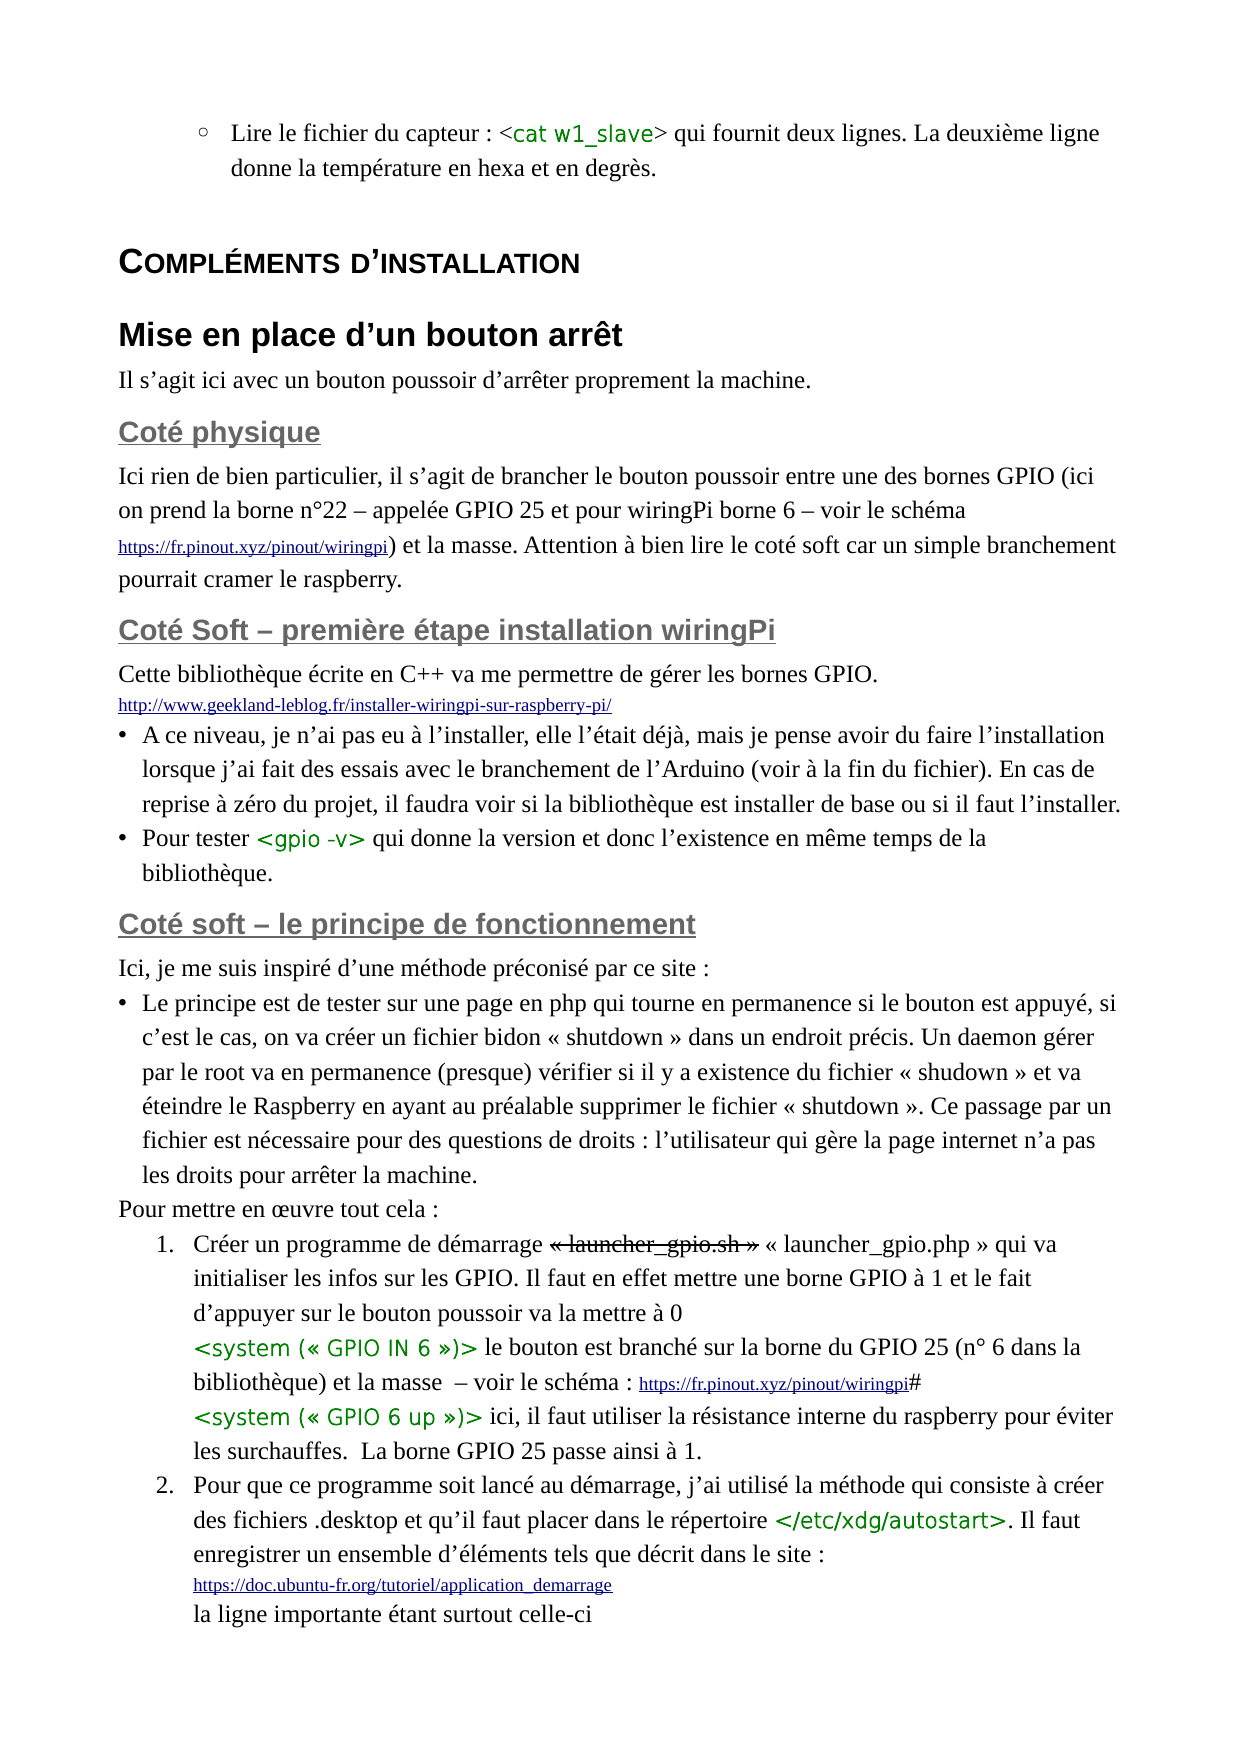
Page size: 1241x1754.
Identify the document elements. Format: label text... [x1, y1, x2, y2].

subtitle Coté Soft – première étape installation wiringPi [118, 613, 1122, 647]
list https://doc.ubuntu-fr.org/tutoriel/application_demarrage [156, 1574, 1122, 1595]
list <system (« GPIO 6 up »)> ici, il faut utiliser la résistance interne du raspberry pour éviter les surchauffes. La borne GPIO 25 passe ainsi à 1. [156, 1401, 1122, 1464]
text Ici, je me suis inspiré d’une méthode préconisé par ce site : [118, 953, 1122, 982]
list Créer un programme de démarrage « launcher_gpio.sh » « launcher_gpio.php » qui va initialiser les infos sur les GPIO. Il faut en effet mettre une borne GPIO à 1 et le fait d’appuyer sur le bouton poussoir va la mettre à 0 [156, 1229, 1122, 1327]
list Pour tester <gpio -v> qui donne la version et donc l’existence en même temps de la bibliothèque. [118, 823, 1122, 887]
text Il s’agit ici avec un bouton poussoir d’arrêter proprement la machine. [118, 366, 1122, 394]
list Lire le fichier du capteur : <cat w1_slave> qui fournit deux lignes. La deuxième ligne donne la température en hexa et en degrès. [193, 118, 1122, 181]
subtitle Coté soft – le principe de fonctionnement [118, 907, 1122, 941]
text Pour mettre en œuvre tout cela : [118, 1194, 1122, 1223]
list Le principe est de tester sur une page en php qui tourne en permanence si le bouton est appuyé, si c’est le cas, on va créer un fichier bidon « shutdown » dans un endroit précis. Un daemon gérer par le root va en permanence (presque) vérifier si il y a existence du fichier « shudown » et va éteindre le Raspberry en ayant au préalable supprimer le fichier « shutdown ». Ce passage par un fichier est nécessaire pour des questions de droits : l’utilisateur qui gère la page internet n’a pas les droits pour arrêter la machine. [118, 988, 1122, 1189]
list Pour que ce programme soit lancé au démarrage, j’ai utilisé la méthode qui consiste à créer des fichiers .desktop et qu’il faut placer dans le répertoire </etc/xdg/autostart>. Il faut enregistrer un ensemble d’éléments tels que décrit dans le site : [156, 1470, 1122, 1568]
list <system (« GPIO IN 6 »)> le bouton est branché sur la borne du GPIO 25 (n° 6 dans la bibliothèque) et la masse – voir le schéma : https://fr.pinout.xyz/pinout/wiringpi# [156, 1332, 1122, 1396]
subtitle Mise en place d’un bouton arrêt [118, 314, 1122, 353]
list A ce niveau, je n’ai pas eu à l’installer, elle l’était déjà, mais je pense avoir du faire l’installation lorsque j’ai fait des essais avec le branchement de l’Arduino (voir à la fin du fichier). En cas de reprise à zéro du projet, il faudra voir si la bibliothèque est installer de base ou si il faut l’installer. [118, 720, 1122, 818]
text http://www.geekland-leblog.fr/installer-wiringpi-sur-raspberry-pi/ [118, 694, 1122, 716]
subtitle Coté physique [118, 414, 1122, 448]
text Cette bibliothèque écrite en C++ va me permettre de gérer les bornes GPIO. [118, 659, 1122, 688]
subtitle Compléments d’installation [118, 241, 1122, 281]
text Ici rien de bien particulier, il s’agit de brancher le bouton poussoir entre une des bornes GPIO (ici on prend la borne n°22 – appelée GPIO 25 et pour wiringPi borne 6 – voir le schéma https://fr.pinout.xyz/pinout/wiringpi) et la masse. Attention à bien lire le coté soft car un simple branchement pourrait cramer le raspberry. [118, 461, 1122, 593]
list la ligne importante étant surtout celle-ci [156, 1599, 1122, 1628]
